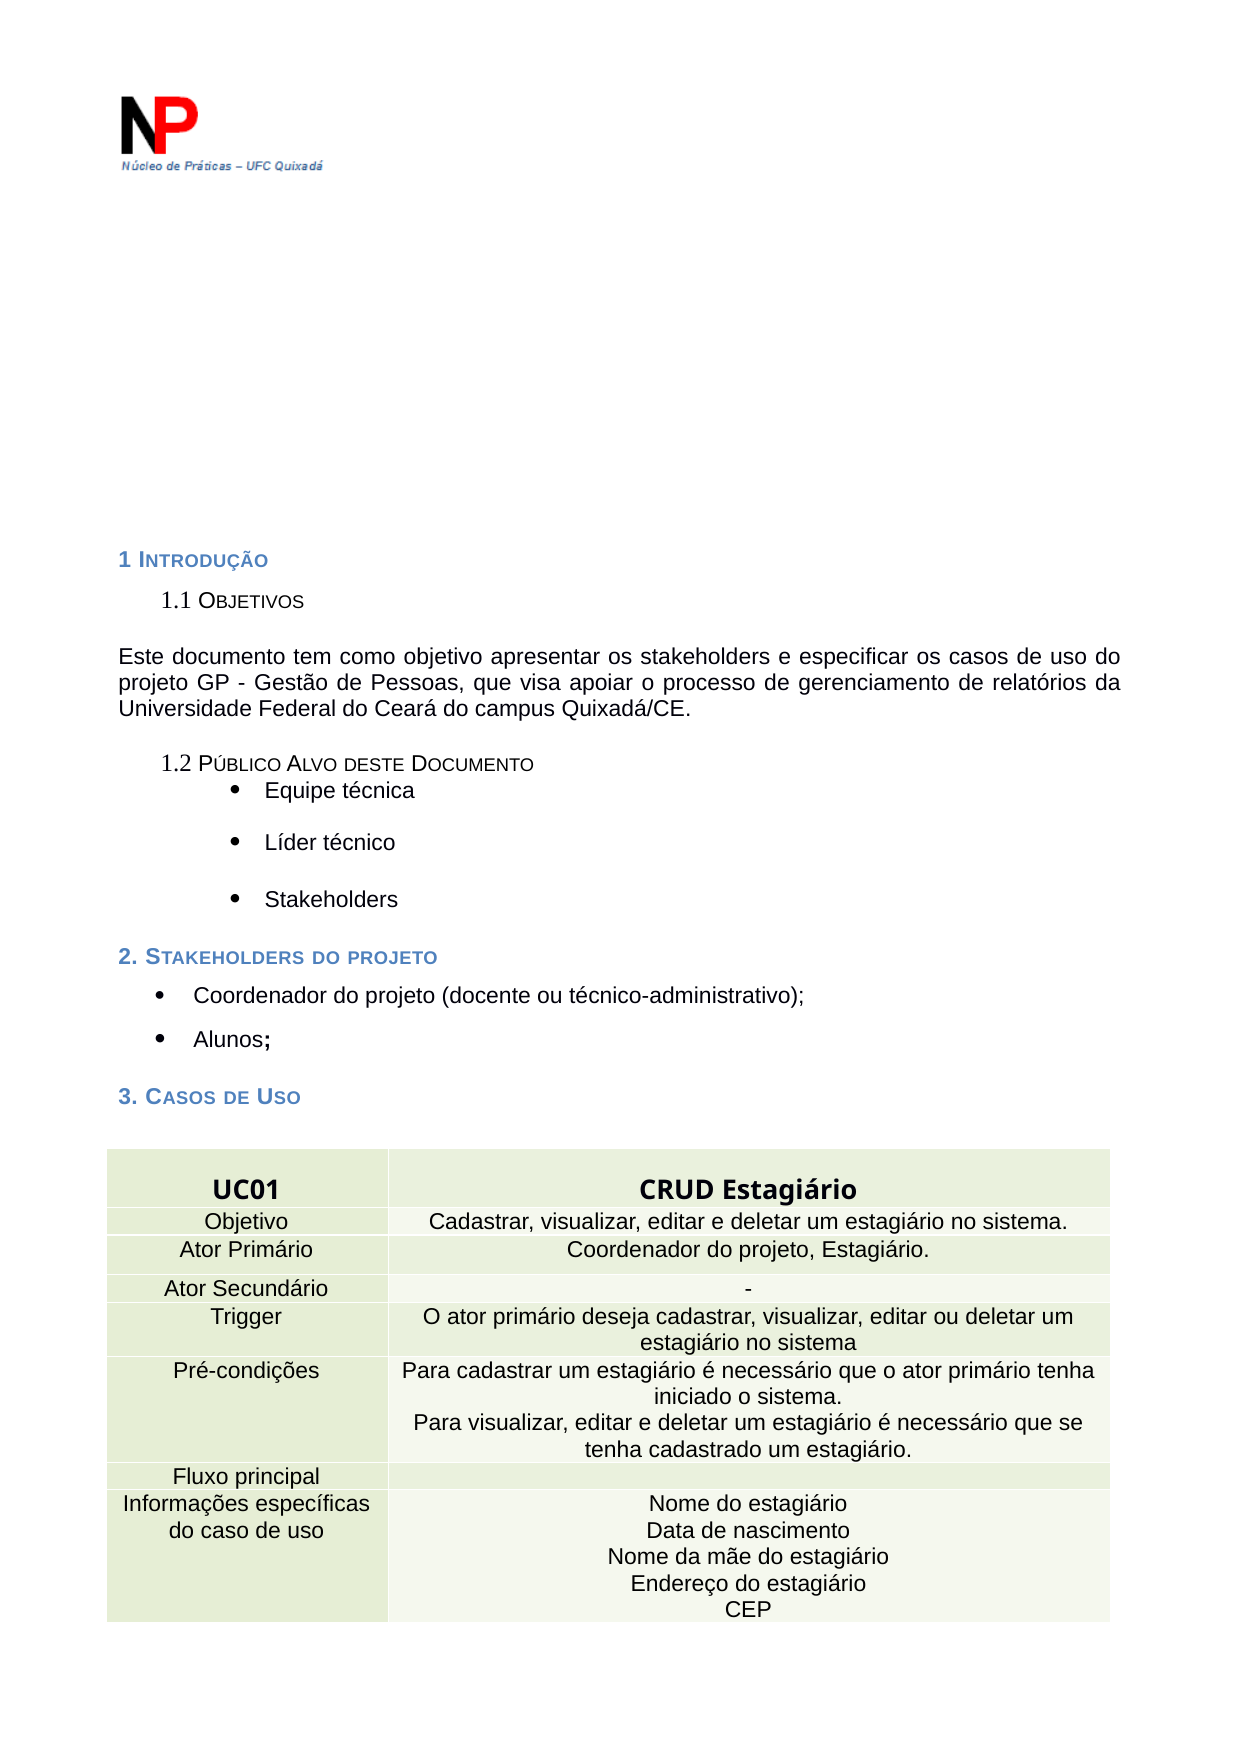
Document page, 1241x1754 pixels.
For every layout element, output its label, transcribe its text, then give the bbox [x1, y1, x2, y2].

list Equipe técnica [193, 777, 1122, 804]
list Alunos; [156, 1026, 1122, 1053]
table_cell Ator Secundário [107, 1275, 388, 1302]
table_header CRUD Estagiário [389, 1149, 1110, 1207]
list Stakeholders [193, 886, 1122, 913]
table_cell - [389, 1275, 1110, 1302]
table_header UC01 [107, 1149, 388, 1207]
list Líder técnico [193, 829, 1122, 856]
text Este documento tem como objetivo apresentar os stakeholders e especificar os casos de uso do projeto GP - Gestão de Pessoas, que visa apoiar o processo de gerenciamento de relatórios da Universidade Federal do Ceará do campus Quixadá/CE. [118, 643, 1122, 722]
table_cell O ator primário deseja cadastrar, visualizar, editar ou deletar um estagiário no sistema [389, 1303, 1110, 1356]
table_cell Informações específicas do caso de uso [107, 1490, 388, 1622]
table_cell Objetivo [107, 1208, 388, 1234]
subtitle 2. Stakeholders do projeto [118, 943, 1122, 969]
table_cell Pré-condições [107, 1357, 388, 1462]
subtitle 3. Casos de Uso [118, 1083, 1122, 1109]
table_cell Coordenador do projeto, Estagiário. [389, 1236, 1110, 1274]
list Objetivos [160, 585, 1122, 614]
table_cell [389, 1463, 1110, 1489]
table_cell Fluxo principal [107, 1463, 388, 1489]
subtitle 1 Introdução [118, 546, 1122, 573]
table_cell Nome do estagiário Data de nascimento Nome da mãe do estagiário Endereço do estagiário CEP [389, 1490, 1110, 1622]
table_cell Cadastrar, visualizar, editar e deletar um estagiário no sistema. [389, 1208, 1110, 1234]
picture [118, 93, 326, 174]
table_cell Ator Primário [107, 1236, 388, 1274]
list Público Alvo deste Documento [160, 748, 1122, 777]
table_cell Trigger [107, 1303, 388, 1356]
table_cell Para cadastrar um estagiário é necessário que o ator primário tenha iniciado o sistema. Para visualizar, editar e deletar um estagiário é necessário que se tenha cadastrado um estagiário. [389, 1357, 1110, 1462]
list Coordenador do projeto (docente ou técnico-administrativo); [156, 982, 1122, 1008]
